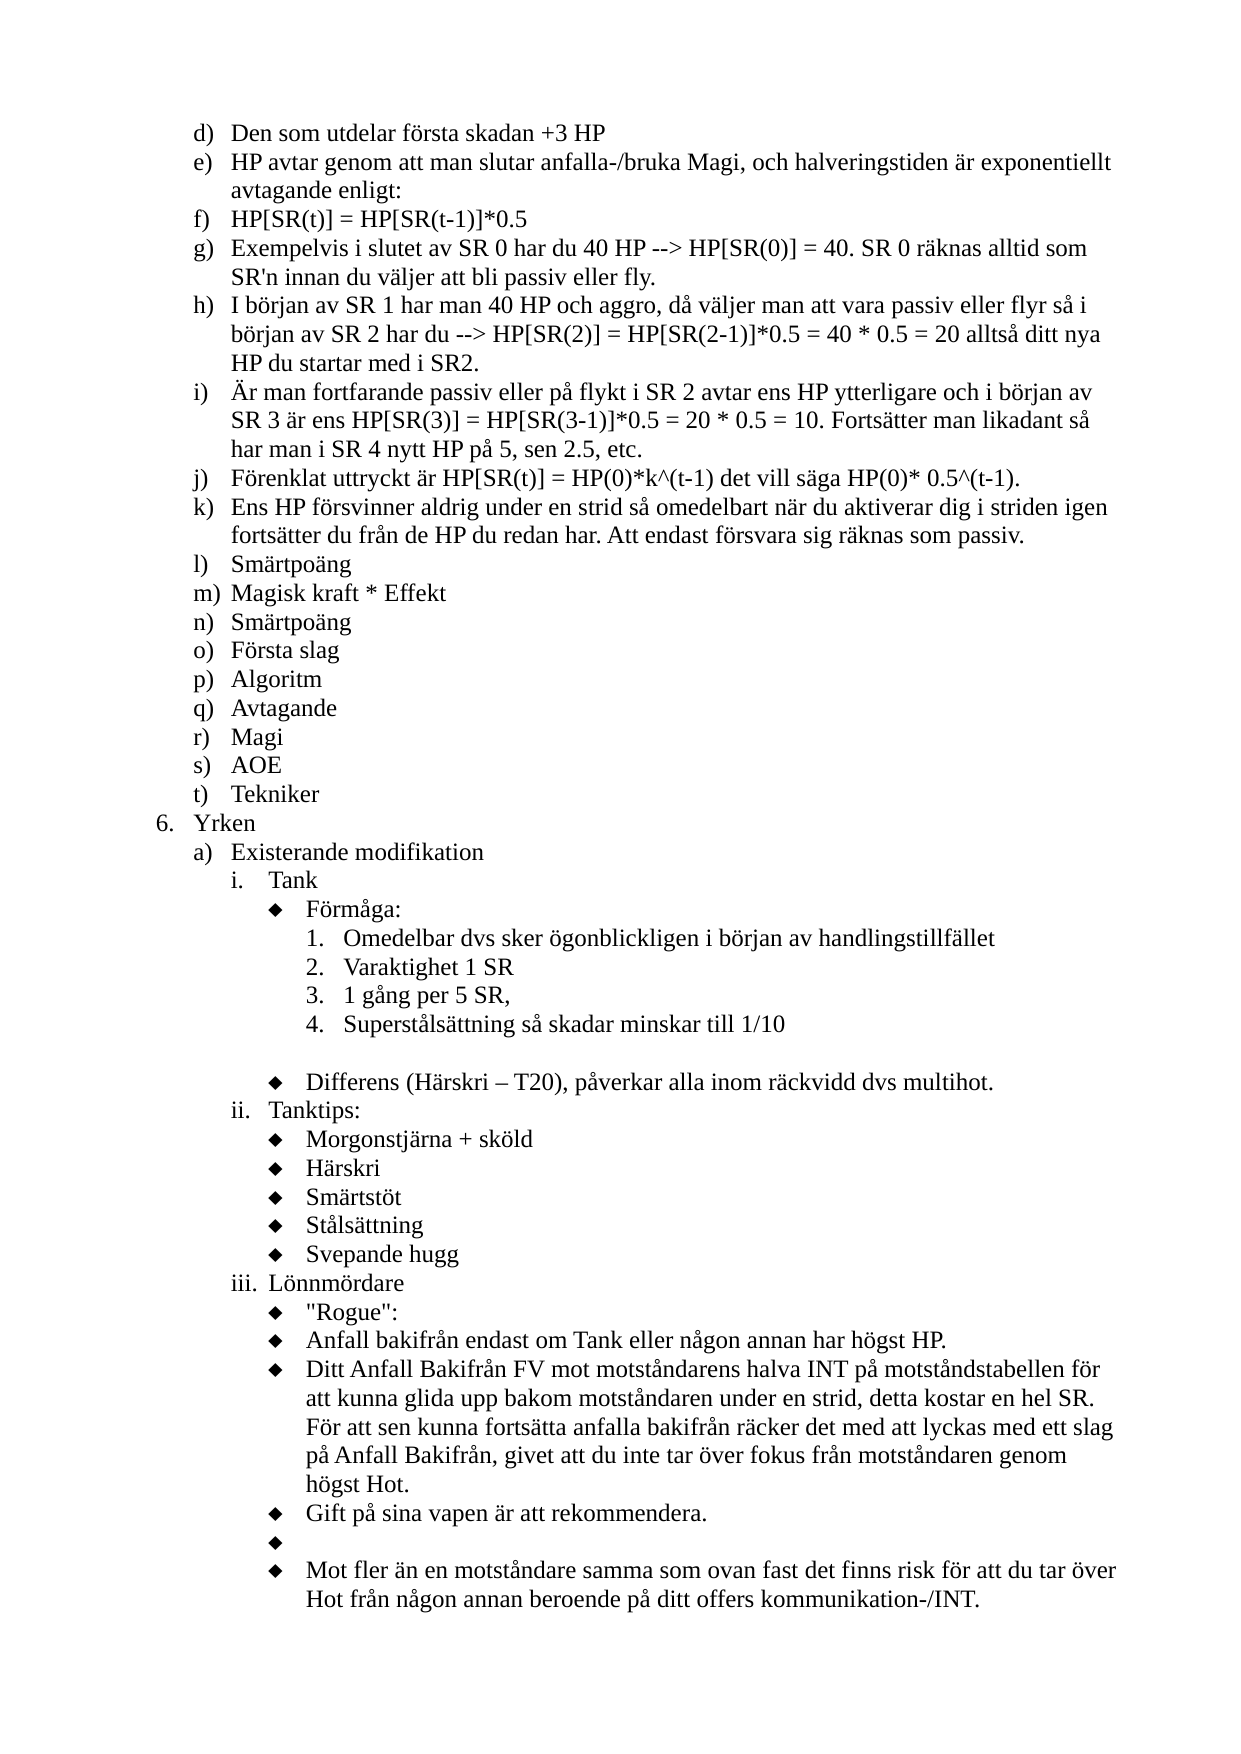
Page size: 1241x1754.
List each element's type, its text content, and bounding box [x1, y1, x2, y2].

list Yrken [156, 808, 1122, 837]
list Ens HP försvinner aldrig under en strid så omedelbart när du aktiverar dig i striden igen fortsätter du från de HP du redan har. Att endast försvara sig räknas som passiv. [193, 492, 1122, 549]
list HP[SR(t)] = HP[SR(t-1)]*0.5 [193, 204, 1122, 233]
list AOE [193, 751, 1122, 779]
list Tekniker [193, 779, 1122, 808]
list Första slag [193, 636, 1122, 664]
list Förmåga: [268, 894, 1122, 923]
list Förenklat uttryckt är HP[SR(t)] = HP(0)*k^(t-1) det vill säga HP(0)* 0.5^(t-1). [193, 463, 1122, 492]
list Algoritm [193, 664, 1122, 693]
list Smärtpoäng [193, 607, 1122, 636]
list Exempelvis i slutet av SR 0 har du 40 HP --> HP[SR(0)] = 40. SR 0 räknas alltid som SR'n innan du väljer att bli passiv eller fly. [193, 233, 1122, 291]
list Anfall bakifrån endast om Tank eller någon annan har högst HP. [268, 1326, 1122, 1354]
list Differens (Härskri – T20), påverkar alla inom räckvidd dvs multihot. [268, 1067, 1122, 1096]
list Lönnmördare [231, 1268, 1122, 1297]
list Morgonstjärna + sköld [268, 1124, 1122, 1153]
list Superstålsättning så skadar minskar till 1/10 [306, 1009, 1122, 1038]
list I början av SR 1 har man 40 HP och aggro, då väljer man att vara passiv eller flyr så i början av SR 2 har du --> HP[SR(2)] = HP[SR(2-1)]*0.5 = 40 * 0.5 = 20 alltså ditt nya HP du startar med i SR2. [193, 291, 1122, 377]
list Tank [231, 866, 1122, 894]
list Magi [193, 722, 1122, 751]
list Den som utdelar första skadan +3 HP [193, 118, 1122, 147]
list Avtagande [193, 693, 1122, 722]
list Magisk kraft * Effekt [193, 578, 1122, 607]
list HP avtar genom att man slutar anfalla-/bruka Magi, och halveringstiden är exponentiellt avtagande enligt: [193, 147, 1122, 204]
list Stålsättning [268, 1211, 1122, 1239]
list Tanktips: [231, 1096, 1122, 1124]
list Varaktighet 1 SR [306, 952, 1122, 981]
list Omedelbar dvs sker ögonblickligen i början av handlingstillfället [306, 923, 1122, 952]
list Härskri [268, 1153, 1122, 1182]
list Mot fler än en motståndare samma som ovan fast det finns risk för att du tar över Hot från någon annan beroende på ditt offers kommunikation-/INT. [268, 1556, 1122, 1613]
list Smärtpoäng [193, 549, 1122, 578]
list Smärtstöt [268, 1182, 1122, 1211]
list Ditt Anfall Bakifrån FV mot motståndarens halva INT på motståndstabellen för att kunna glida upp bakom motståndaren under en strid, detta kostar en hel SR. För att sen kunna fortsätta anfalla bakifrån räcker det med att lyckas med ett slag på Anfall Bakifrån, givet att du inte tar över fokus från motståndaren genom högst Hot. [268, 1354, 1122, 1498]
list 1 gång per 5 SR, [306, 981, 1122, 1009]
list Är man fortfarande passiv eller på flykt i SR 2 avtar ens HP ytterligare och i början av SR 3 är ens HP[SR(3)] = HP[SR(3-1)]*0.5 = 20 * 0.5 = 10. Fortsätter man likadant så har man i SR 4 nytt HP på 5, sen 2.5, etc. [193, 377, 1122, 463]
list Existerande modifikation [193, 837, 1122, 866]
list Gift på sina vapen är att rekommendera. [268, 1498, 1122, 1527]
list "Rogue": [268, 1297, 1122, 1326]
list Svepande hugg [268, 1239, 1122, 1268]
